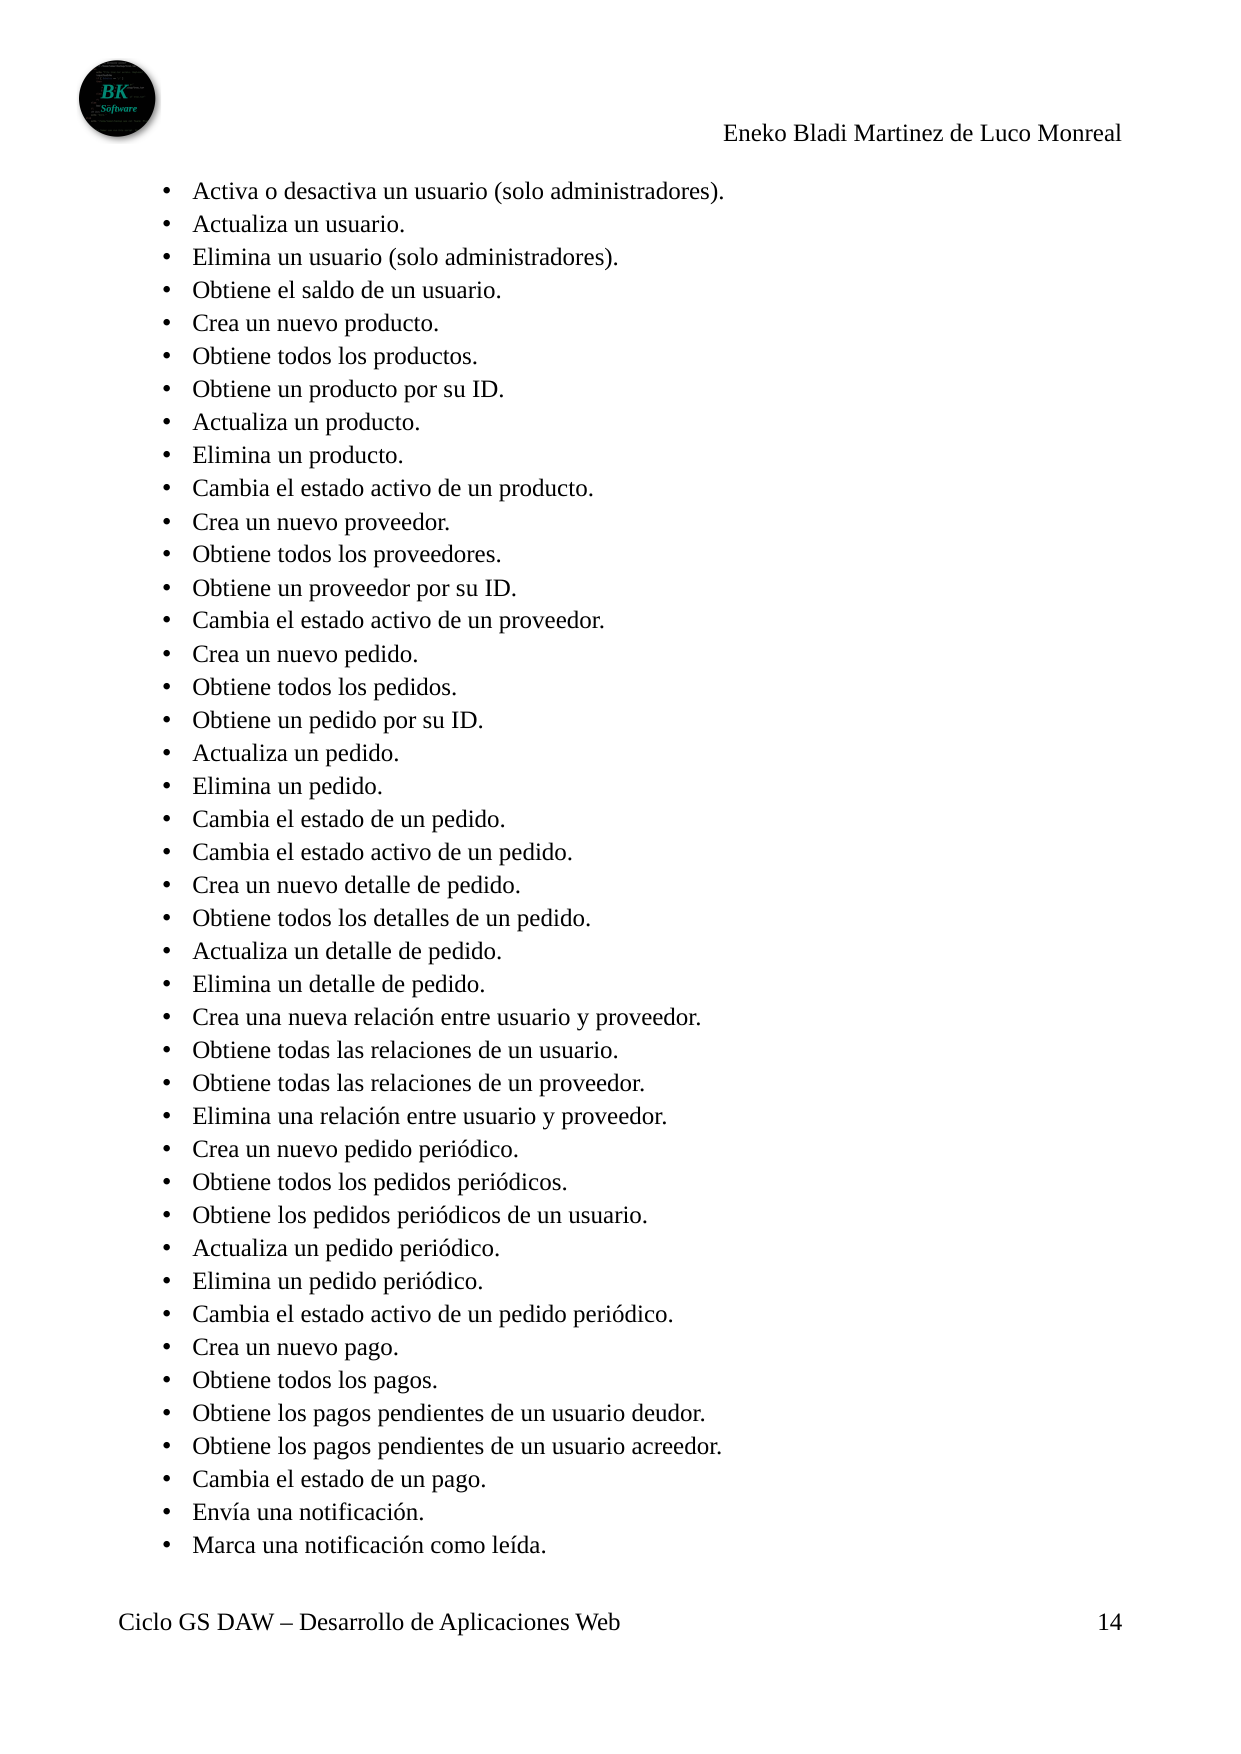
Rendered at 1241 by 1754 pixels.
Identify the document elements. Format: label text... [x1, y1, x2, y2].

list Obtiene los pedidos periódicos de un usuario. [162, 1200, 1122, 1229]
list Cambia el estado de un pago. [162, 1464, 1122, 1493]
list Activa o desactiva un usuario (solo administradores). [162, 176, 1122, 205]
list Obtiene todos los pedidos periódicos. [162, 1167, 1122, 1196]
picture [76, 58, 162, 144]
list Crea un nuevo pago. [162, 1332, 1122, 1361]
list Actualiza un pedido periódico. [162, 1233, 1122, 1262]
list Obtiene un proveedor por su ID. [162, 573, 1122, 601]
list Cambia el estado activo de un pedido. [162, 837, 1122, 866]
list Cambia el estado activo de un proveedor. [162, 606, 1122, 634]
list Obtiene los pagos pendientes de un usuario acreedor. [162, 1431, 1122, 1460]
list Obtiene un producto por su ID. [162, 374, 1122, 403]
list Obtiene todos los pagos. [162, 1365, 1122, 1394]
list Obtiene todos los detalles de un pedido. [162, 903, 1122, 932]
list Obtiene todas las relaciones de un usuario. [162, 1035, 1122, 1064]
list Elimina un producto. [162, 441, 1122, 469]
list Crea una nueva relación entre usuario y proveedor. [162, 1002, 1122, 1031]
list Actualiza un producto. [162, 407, 1122, 436]
list Elimina un pedido. [162, 771, 1122, 799]
list Obtiene todos los productos. [162, 341, 1122, 370]
list Actualiza un detalle de pedido. [162, 936, 1122, 964]
list Crea un nuevo pedido periódico. [162, 1134, 1122, 1163]
list Envía una notificación. [162, 1497, 1122, 1526]
list Cambia el estado activo de un pedido periódico. [162, 1299, 1122, 1328]
list Obtiene un pedido por su ID. [162, 705, 1122, 733]
list Cambia el estado activo de un producto. [162, 473, 1122, 502]
list Actualiza un usuario. [162, 209, 1122, 238]
list Crea un nuevo producto. [162, 308, 1122, 337]
list Elimina una relación entre usuario y proveedor. [162, 1101, 1122, 1130]
list Obtiene el saldo de un usuario. [162, 275, 1122, 304]
list Elimina un usuario (solo administradores). [162, 242, 1122, 271]
list Elimina un detalle de pedido. [162, 969, 1122, 998]
list Crea un nuevo pedido. [162, 639, 1122, 667]
list Cambia el estado de un pedido. [162, 804, 1122, 832]
list Marca una notificación como leída. [162, 1530, 1122, 1559]
list Actualiza un pedido. [162, 738, 1122, 766]
list Obtiene todas las relaciones de un proveedor. [162, 1068, 1122, 1097]
list Obtiene los pagos pendientes de un usuario deudor. [162, 1398, 1122, 1427]
list Elimina un pedido periódico. [162, 1266, 1122, 1295]
list Obtiene todos los pedidos. [162, 672, 1122, 700]
list Obtiene todos los proveedores. [162, 539, 1122, 568]
list Crea un nuevo detalle de pedido. [162, 870, 1122, 898]
list Crea un nuevo proveedor. [162, 507, 1122, 535]
